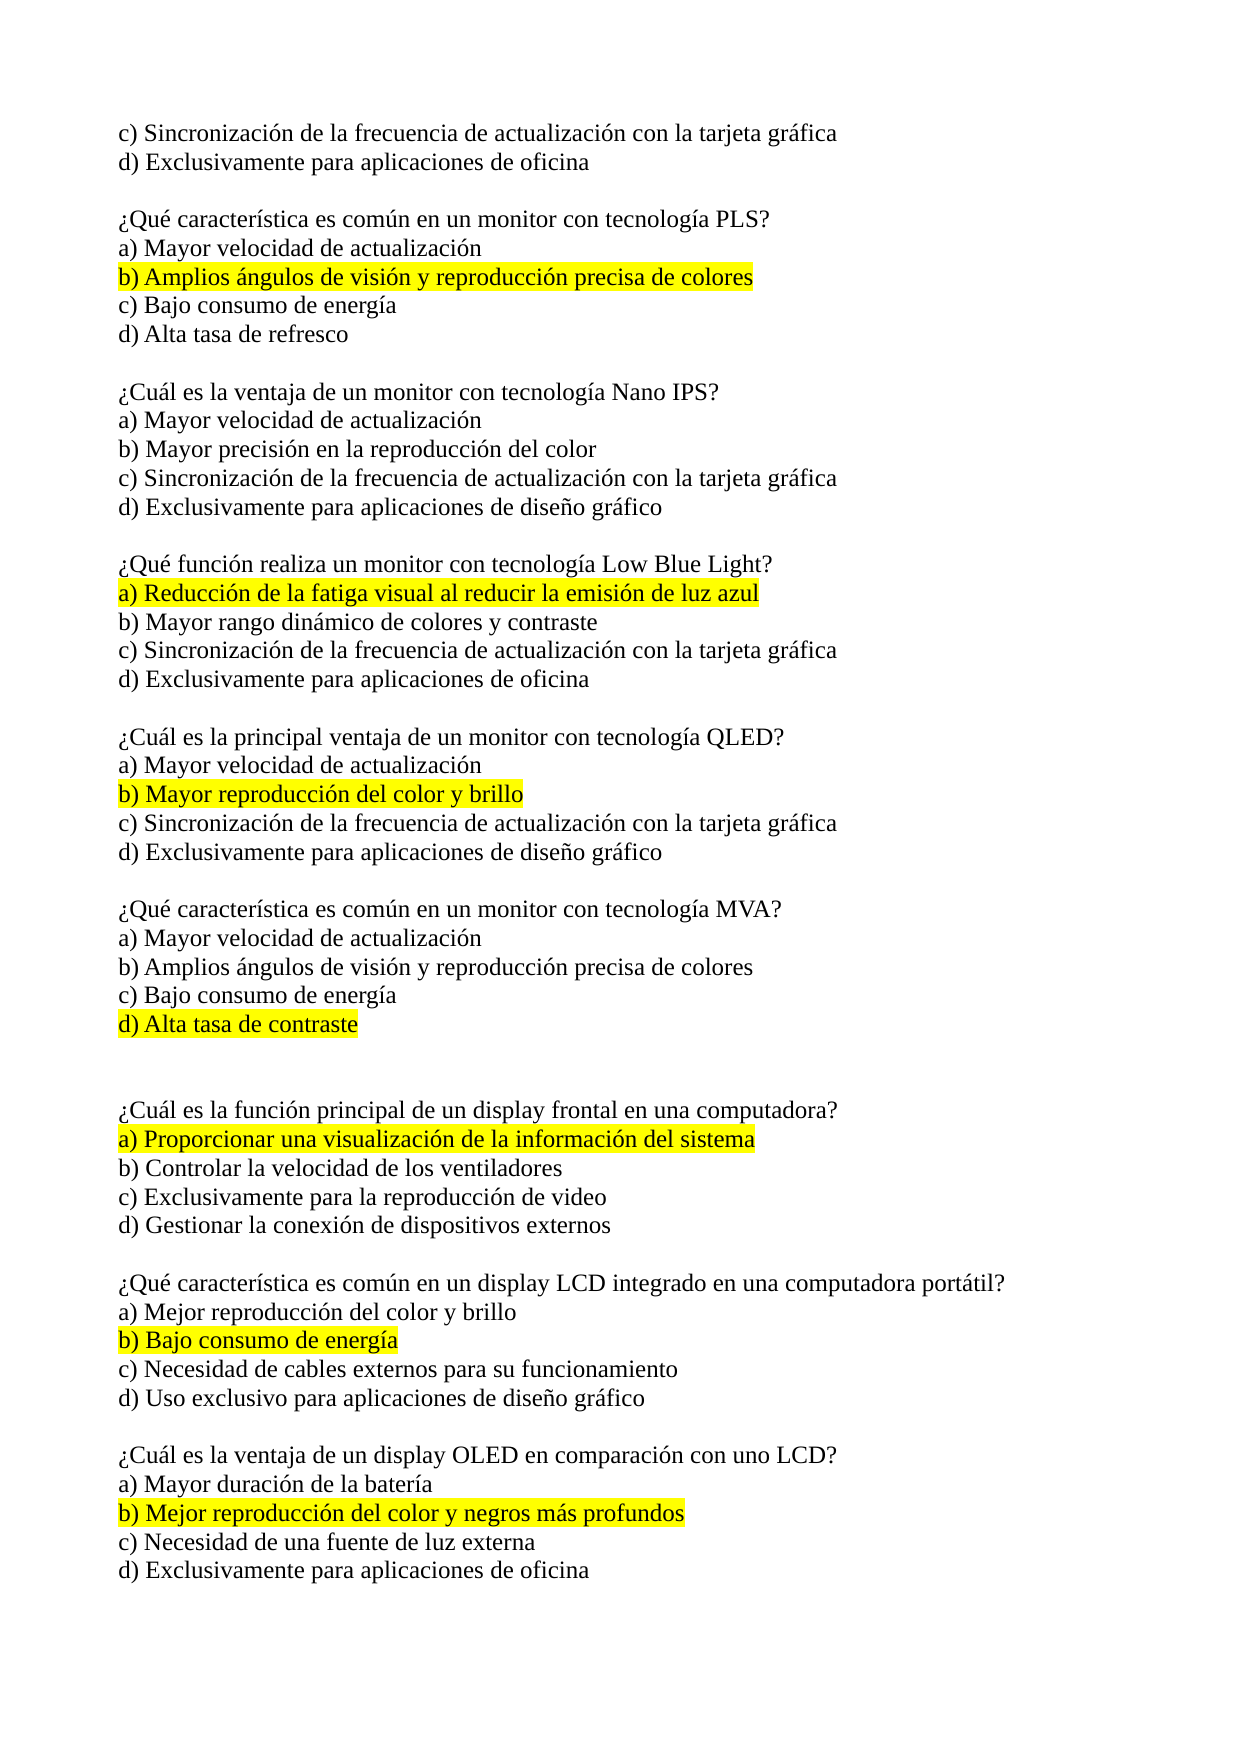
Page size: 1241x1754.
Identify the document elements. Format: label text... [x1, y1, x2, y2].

text a) Mayor velocidad de actualización [118, 406, 1122, 434]
text c) Sincronización de la frecuencia de actualización con la tarjeta gráfica [118, 118, 1122, 147]
text b) Amplios ángulos de visión y reproducción precisa de colores [118, 952, 1122, 981]
text b) Mejor reproducción del color y negros más profundos [118, 1498, 1122, 1527]
text a) Mayor velocidad de actualización [118, 233, 1122, 262]
text b) Controlar la velocidad de los ventiladores [118, 1153, 1122, 1182]
text d) Alta tasa de refresco [118, 319, 1122, 348]
text d) Exclusivamente para aplicaciones de diseño gráfico [118, 837, 1122, 866]
text d) Uso exclusivo para aplicaciones de diseño gráfico [118, 1383, 1122, 1412]
text ¿Cuál es la ventaja de un display OLED en comparación con uno LCD? [118, 1441, 1122, 1469]
text d) Gestionar la conexión de dispositivos externos [118, 1211, 1122, 1239]
text b) Amplios ángulos de visión y reproducción precisa de colores [118, 262, 1122, 291]
text c) Necesidad de cables externos para su funcionamiento [118, 1354, 1122, 1383]
text c) Exclusivamente para la reproducción de video [118, 1182, 1122, 1211]
text ¿Qué función realiza un monitor con tecnología Low Blue Light? [118, 549, 1122, 578]
text b) Mayor reproducción del color y brillo [118, 779, 1122, 808]
text d) Exclusivamente para aplicaciones de oficina [118, 1556, 1122, 1584]
text a) Reducción de la fatiga visual al reducir la emisión de luz azul [118, 578, 1122, 607]
text ¿Qué característica es común en un monitor con tecnología MVA? [118, 894, 1122, 923]
text c) Bajo consumo de energía [118, 981, 1122, 1009]
text ¿Cuál es la función principal de un display frontal en una computadora? [118, 1096, 1122, 1124]
text c) Sincronización de la frecuencia de actualización con la tarjeta gráfica [118, 636, 1122, 664]
text b) Bajo consumo de energía [118, 1326, 1122, 1354]
text d) Exclusivamente para aplicaciones de oficina [118, 664, 1122, 693]
text c) Necesidad de una fuente de luz externa [118, 1527, 1122, 1556]
text c) Bajo consumo de energía [118, 291, 1122, 319]
text b) Mayor rango dinámico de colores y contraste [118, 607, 1122, 636]
text a) Proporcionar una visualización de la información del sistema [118, 1124, 1122, 1153]
text ¿Qué característica es común en un display LCD integrado en una computadora portátil? [118, 1268, 1122, 1297]
text ¿Cuál es la ventaja de un monitor con tecnología Nano IPS? [118, 377, 1122, 406]
text a) Mayor duración de la batería [118, 1469, 1122, 1498]
text d) Exclusivamente para aplicaciones de diseño gráfico [118, 492, 1122, 521]
text c) Sincronización de la frecuencia de actualización con la tarjeta gráfica [118, 808, 1122, 837]
text a) Mejor reproducción del color y brillo [118, 1297, 1122, 1326]
text b) Mayor precisión en la reproducción del color [118, 434, 1122, 463]
text ¿Cuál es la principal ventaja de un monitor con tecnología QLED? [118, 722, 1122, 751]
text a) Mayor velocidad de actualización [118, 923, 1122, 952]
text a) Mayor velocidad de actualización [118, 751, 1122, 779]
text d) Alta tasa de contraste [118, 1009, 1122, 1038]
text d) Exclusivamente para aplicaciones de oficina [118, 147, 1122, 176]
text c) Sincronización de la frecuencia de actualización con la tarjeta gráfica [118, 463, 1122, 492]
text ¿Qué característica es común en un monitor con tecnología PLS? [118, 204, 1122, 233]
